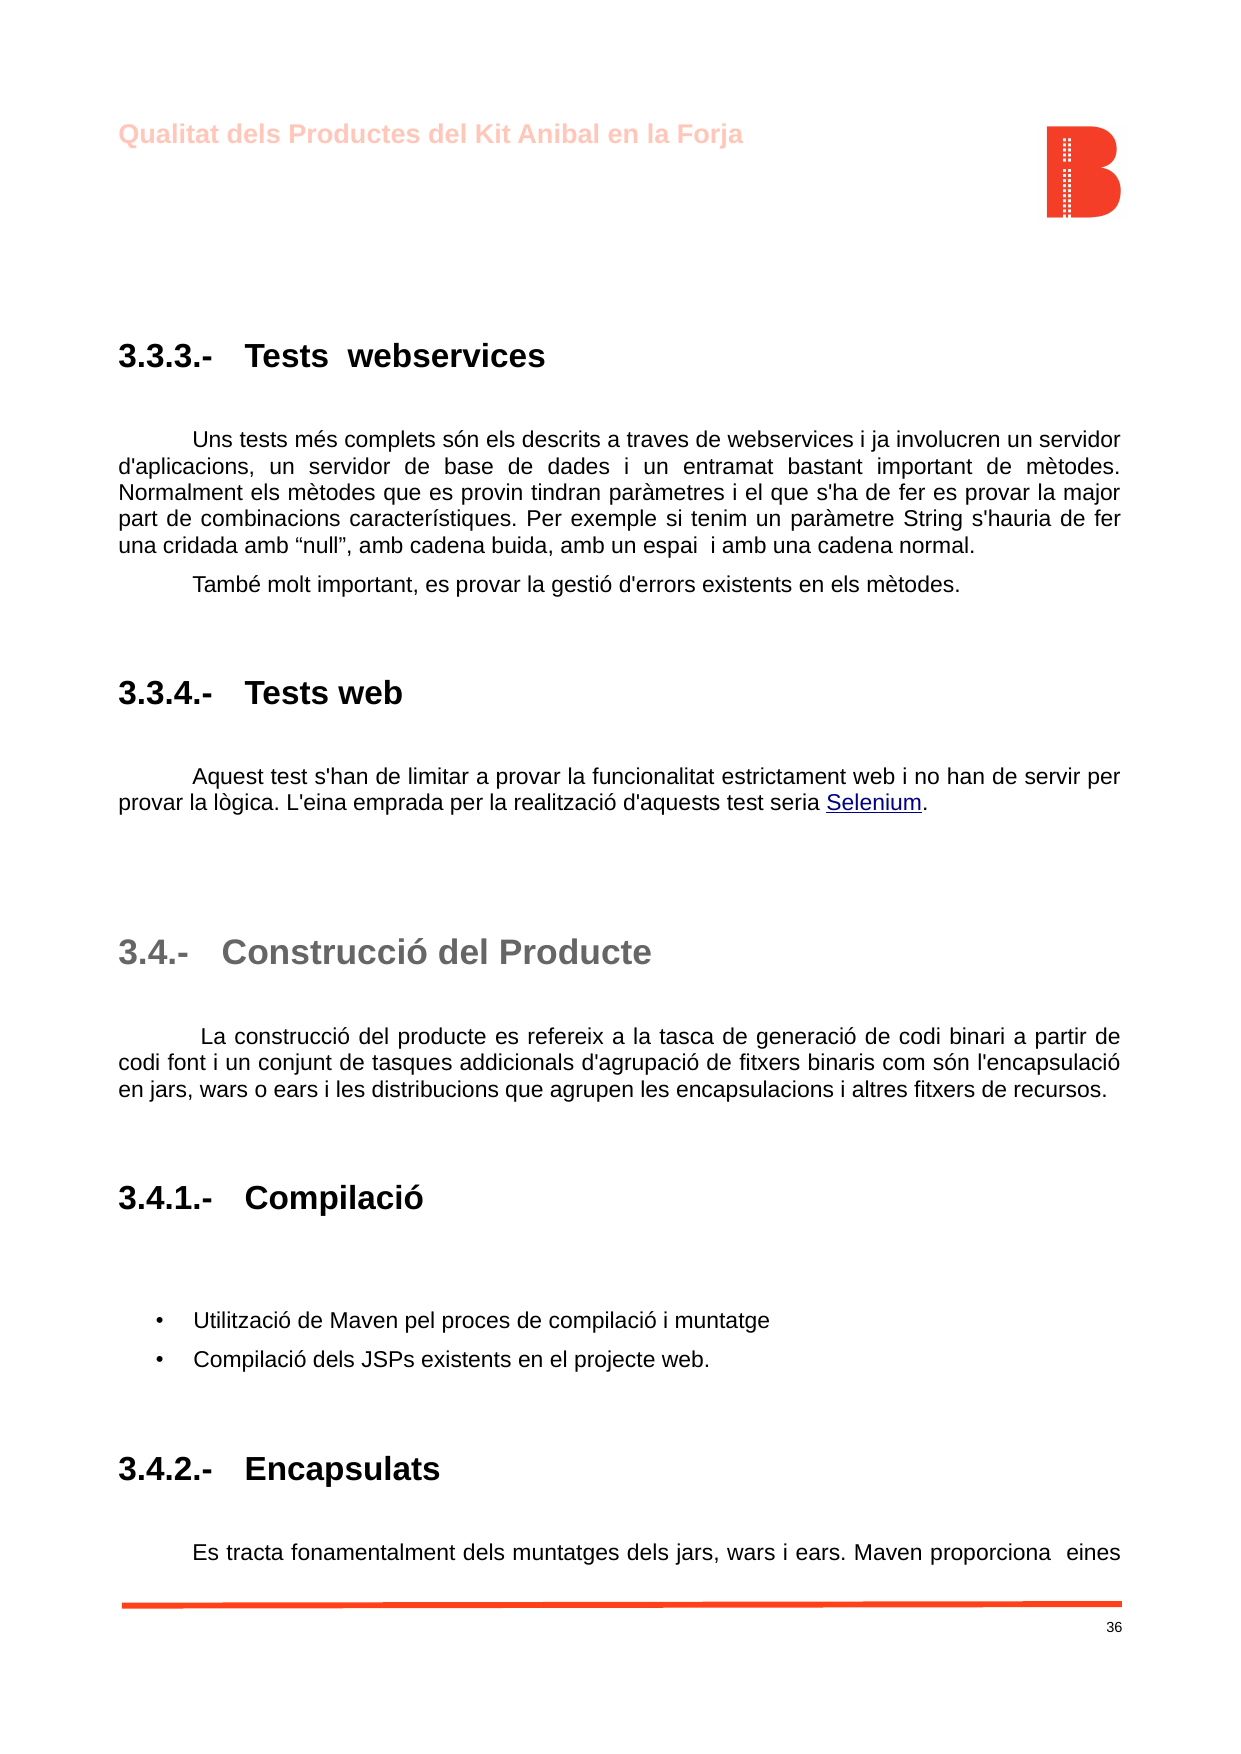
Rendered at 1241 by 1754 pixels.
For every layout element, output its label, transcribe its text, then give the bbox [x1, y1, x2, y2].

text Aquest test s'han de limitar a provar la funcionalitat estrictament web i no han de servir per provar la lògica. L'eina emprada per la realització d'aquests test seria Selenium. [118, 763, 1122, 816]
picture [1036, 124, 1130, 221]
text També molt important, es provar la gestió d'errors existents en els mètodes. [118, 571, 1122, 597]
subtitle Tests web [118, 673, 1122, 712]
text Uns tests més complets són els descrits a traves de webservices i ja involucren un servidor d'aplicacions, un servidor de base de dades i un entramat bastant important de mètodes. Normalment els mètodes que es provin tindran paràmetres i el que s'ha de fer es provar la major part de combinacions característiques. Per exemple si tenim un paràmetre String s'hauria de fer una cridada amb “null”, amb cadena buida, amb un espai i amb una cadena normal. [118, 426, 1122, 558]
subtitle Construcció del Producte [118, 931, 1122, 972]
subtitle Tests webservices [118, 336, 1122, 375]
subtitle Compilació [118, 1178, 1122, 1217]
list Utilització de Maven pel proces de compilació i muntatge [156, 1307, 1122, 1333]
list Compilació dels JSPs existents en el projecte web. [156, 1346, 1122, 1372]
text La construcció del producte es refereix a la tasca de generació de codi binari a partir de codi font i un conjunt de tasques addicionals d'agrupació de fitxers binaris com són l'encapsulació en jars, wars o ears i les distribucions que agrupen les encapsulacions i altres fitxers de recursos. [118, 1023, 1122, 1102]
subtitle Encapsulats [118, 1449, 1122, 1487]
text Es tracta fonamentalment dels muntatges dels jars, wars i ears. Maven proporciona eines [118, 1538, 1122, 1565]
